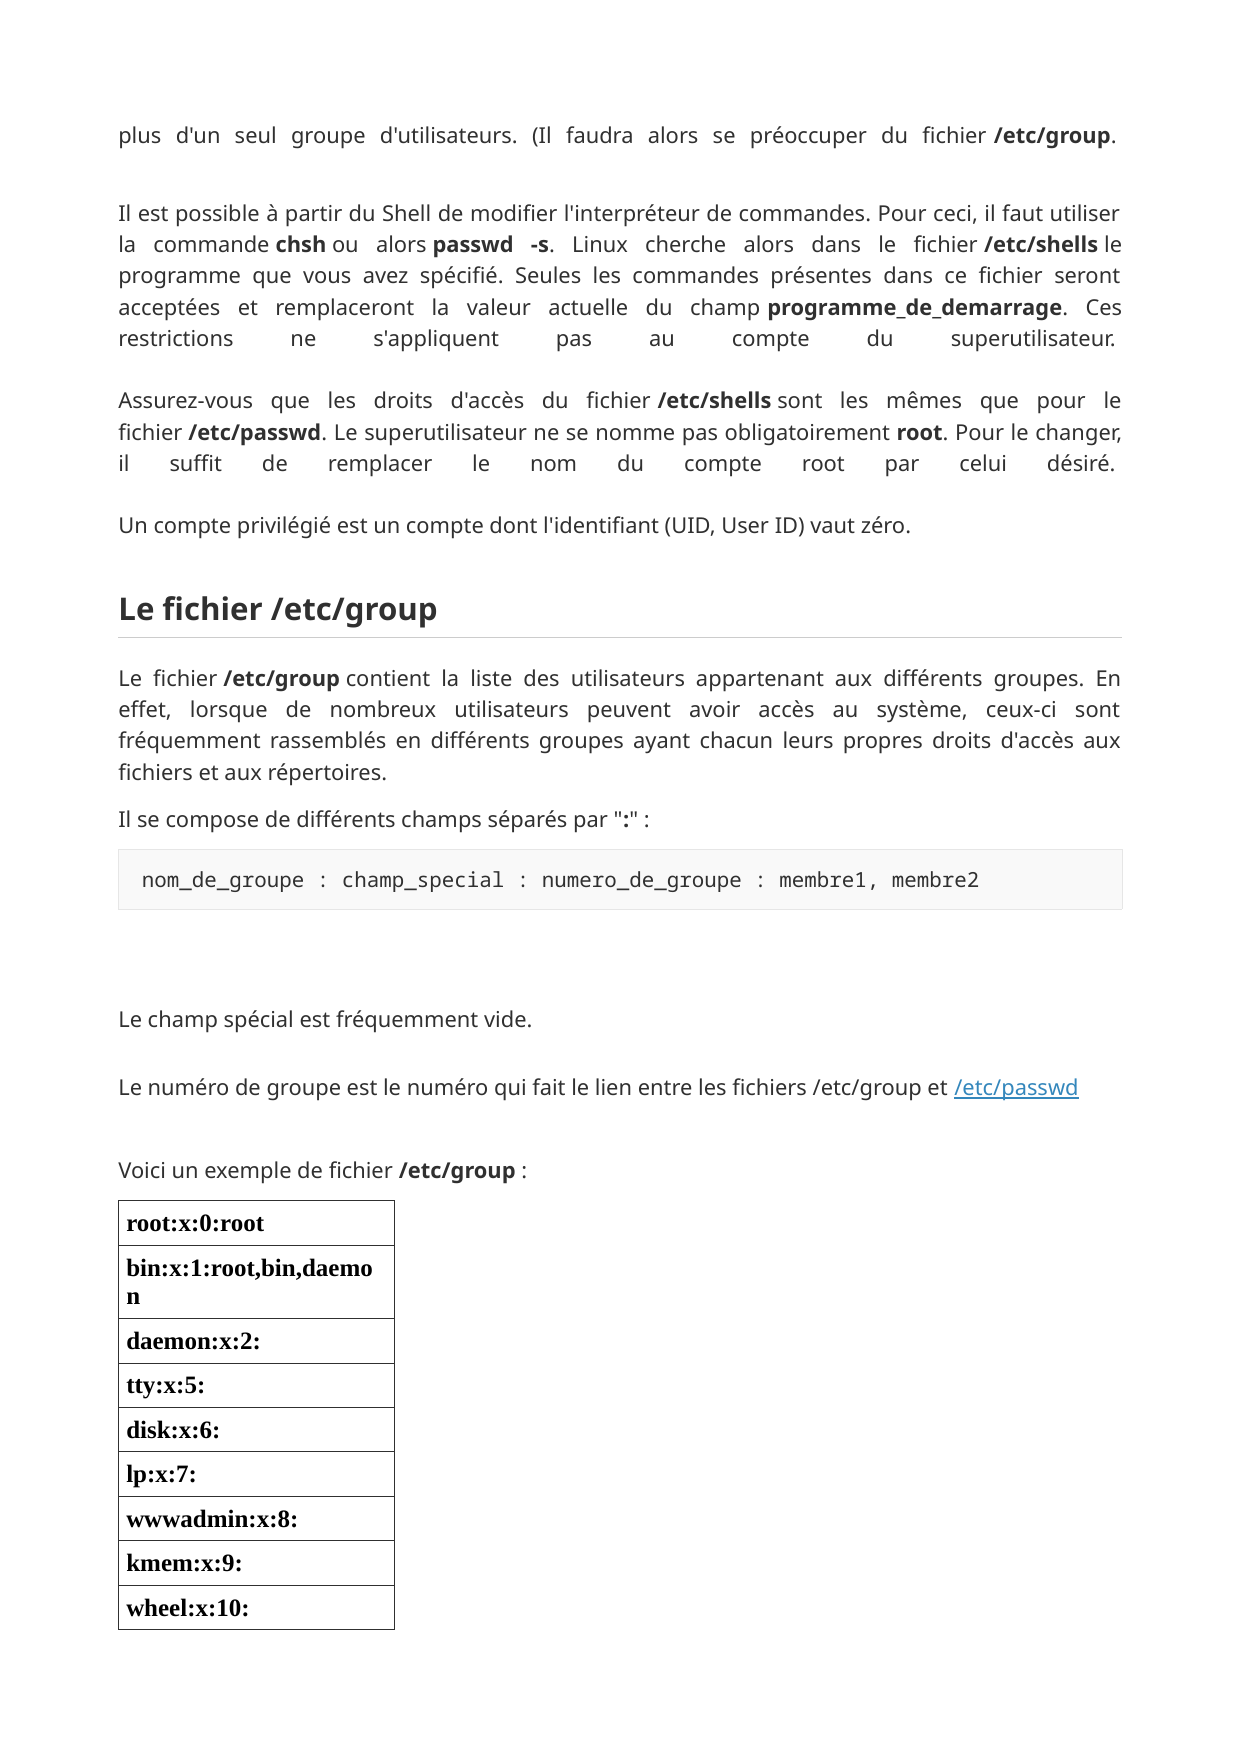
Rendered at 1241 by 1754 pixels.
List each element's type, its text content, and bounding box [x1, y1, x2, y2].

text Il se compose de différents champs séparés par ":" : [118, 802, 1122, 833]
text Le champ spécial est fréquemment vide. Le numéro de groupe est le numéro qui fait le lien entre les fichiers /etc/group et /etc/passwd [118, 938, 1122, 1134]
text Il est possible à partir du Shell de modifier l'interpréteur de commandes. Pour ceci, il faut utiliser la commande chsh ou alors passwd -s. Linux cherche alors dans le fichier /etc/shells le programme que vous avez spécifié. Seules les commandes présentes dans ce fichier seront acceptées et remplaceront la valeur actuelle du champ programme_de_demarrage. Ces restrictions ne s'appliquent pas au compte du superutilisateur. Assurez-vous que les droits d'accès du fichier /etc/shells sont les mêmes que pour le fichier /etc/passwd. Le superutilisateur ne se nomme pas obligatoirement root. Pour le changer, il suffit de remplacer le nom du compte root par celui désiré. Un compte privilégié est un compte dont l'identifiant (UID, User ID) vaut zéro. [118, 196, 1122, 540]
table_cell wheel:x:10: [119, 1586, 394, 1629]
table_cell bin:x:1:root,bin,daemon [119, 1246, 394, 1318]
table_cell lp:x:7: [119, 1452, 394, 1496]
table_cell daemon:x:2: [119, 1319, 394, 1362]
text nom_de_groupe : champ_special : numero_de_groupe : membre1, membre2 [119, 850, 1122, 909]
text plus d'un seul groupe d'utilisateurs. (Il faudra alors se préoccuper du fichier /etc/group. [118, 118, 1122, 181]
table_cell tty:x:5: [119, 1364, 394, 1407]
table_header root:x:0:root [119, 1201, 394, 1245]
text Le fichier /etc/group contient la liste des utilisateurs appartenant aux différents groupes. En effet, lorsque de nombreux utilisateurs peuvent avoir accès au système, ceux-ci sont fréquemment rassemblés en différents groupes ayant chacun leurs propres droits d'accès aux fichiers et aux répertoires. [118, 661, 1122, 786]
table_cell wwwadmin:x:8: [119, 1497, 394, 1540]
table_cell disk:x:6: [119, 1408, 394, 1451]
subtitle Le fichier /etc/group [118, 587, 1122, 637]
text Voici un exemple de fichier /etc/group : [118, 1153, 1122, 1184]
table_cell kmem:x:9: [119, 1541, 394, 1585]
